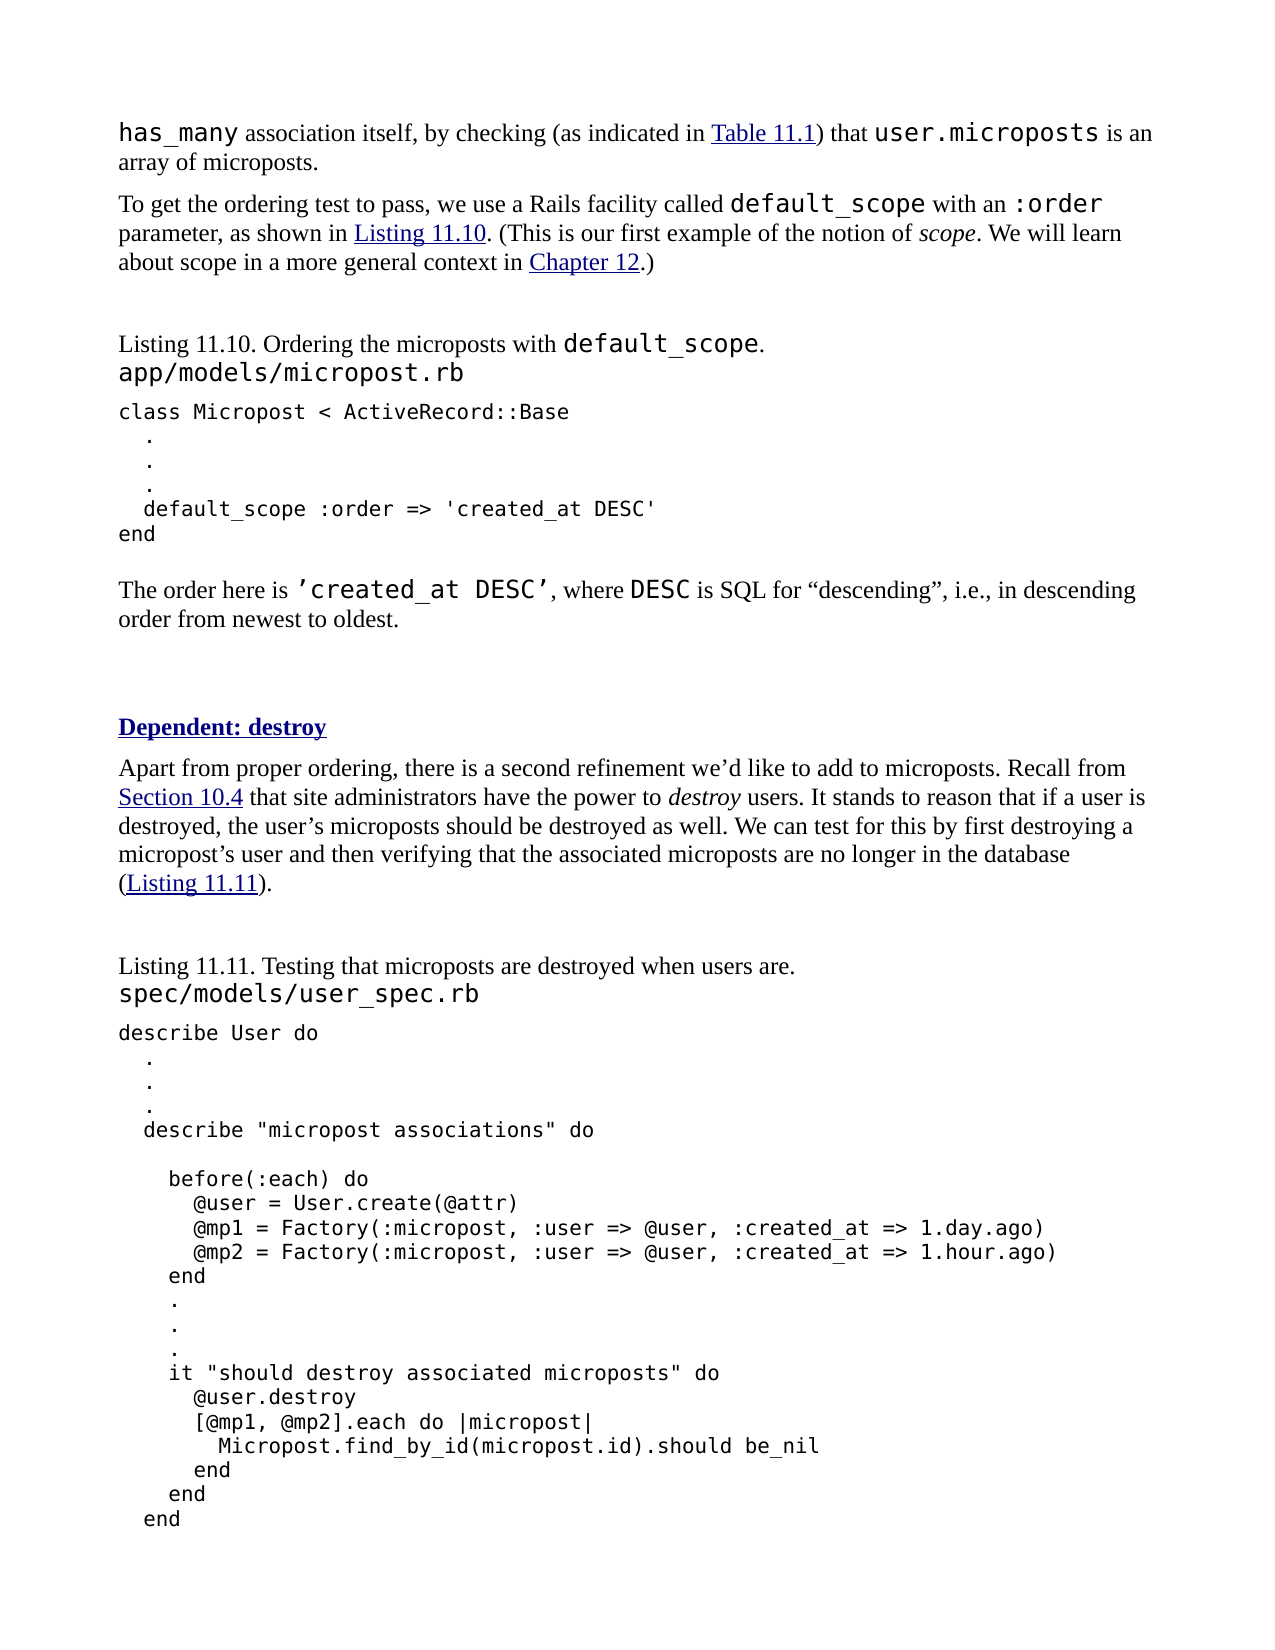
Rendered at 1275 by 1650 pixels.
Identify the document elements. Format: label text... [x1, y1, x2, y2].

text Listing 11.10. Ordering the microposts with default_scope. app/models/micropost.rb [118, 329, 1157, 388]
text Listing 11.11. Testing that microposts are destroyed when users are. spec/models/user_spec.rb [118, 951, 1157, 1009]
text . [118, 1288, 1157, 1313]
text @mp1 = Factory(:micropost, :user => @user, :created_at => 1.day.ago) [118, 1216, 1157, 1240]
text . [118, 1070, 1157, 1094]
text [@mp1, @mp2].each do |micropost| [118, 1410, 1157, 1434]
text end [118, 1507, 1157, 1531]
subtitle Dependent: destroy [118, 712, 1157, 741]
text . [118, 1046, 1157, 1070]
text Micropost.find_by_id(micropost.id).should be_nil [118, 1434, 1157, 1458]
text it "should destroy associated microposts" do [118, 1361, 1157, 1385]
text default_scope :order => 'created_at DESC' [118, 497, 1157, 522]
text . [118, 1094, 1157, 1118]
text @mp2 = Factory(:micropost, :user => @user, :created_at => 1.hour.ago) [118, 1240, 1157, 1264]
text end [118, 522, 1157, 546]
text @user.destroy [118, 1385, 1157, 1410]
text Apart from proper ordering, there is a second refinement we’d like to add to microposts. Recall from Section 10.4 that site administrators have the power to destroy users. It stands to reason that if a user is destroyed, the user’s microposts should be destroyed as well. We can test for this by first destroying a micropost’s user and then verifying that the associated microposts are no longer in the database (Listing 11.11). [118, 753, 1157, 897]
text . [118, 1337, 1157, 1361]
text end [118, 1458, 1157, 1482]
text To get the ordering test to pass, we use a Rails facility called default_scope with an :order parameter, as shown in Listing 11.10. (This is our first example of the notion of scope. We will learn about scope in a more general context in Chapter 12.) [118, 189, 1157, 275]
text class Micropost < ActiveRecord::Base [118, 400, 1157, 424]
text . [118, 1313, 1157, 1337]
text before(:each) do [118, 1167, 1157, 1191]
text . [118, 473, 1157, 497]
text . [118, 449, 1157, 473]
text . [118, 424, 1157, 449]
text end [118, 1264, 1157, 1288]
text describe User do [118, 1021, 1157, 1046]
text The order here is ’created_at DESC’, where DESC is SQL for “descending”, i.e., in descending order from newest to oldest. [118, 575, 1157, 633]
text end [118, 1482, 1157, 1507]
text has_many association itself, by checking (as indicated in Table 11.1) that user.microposts is an array of microposts. [118, 118, 1157, 176]
text describe "micropost associations" do [118, 1118, 1157, 1143]
text @user = User.create(@attr) [118, 1191, 1157, 1216]
